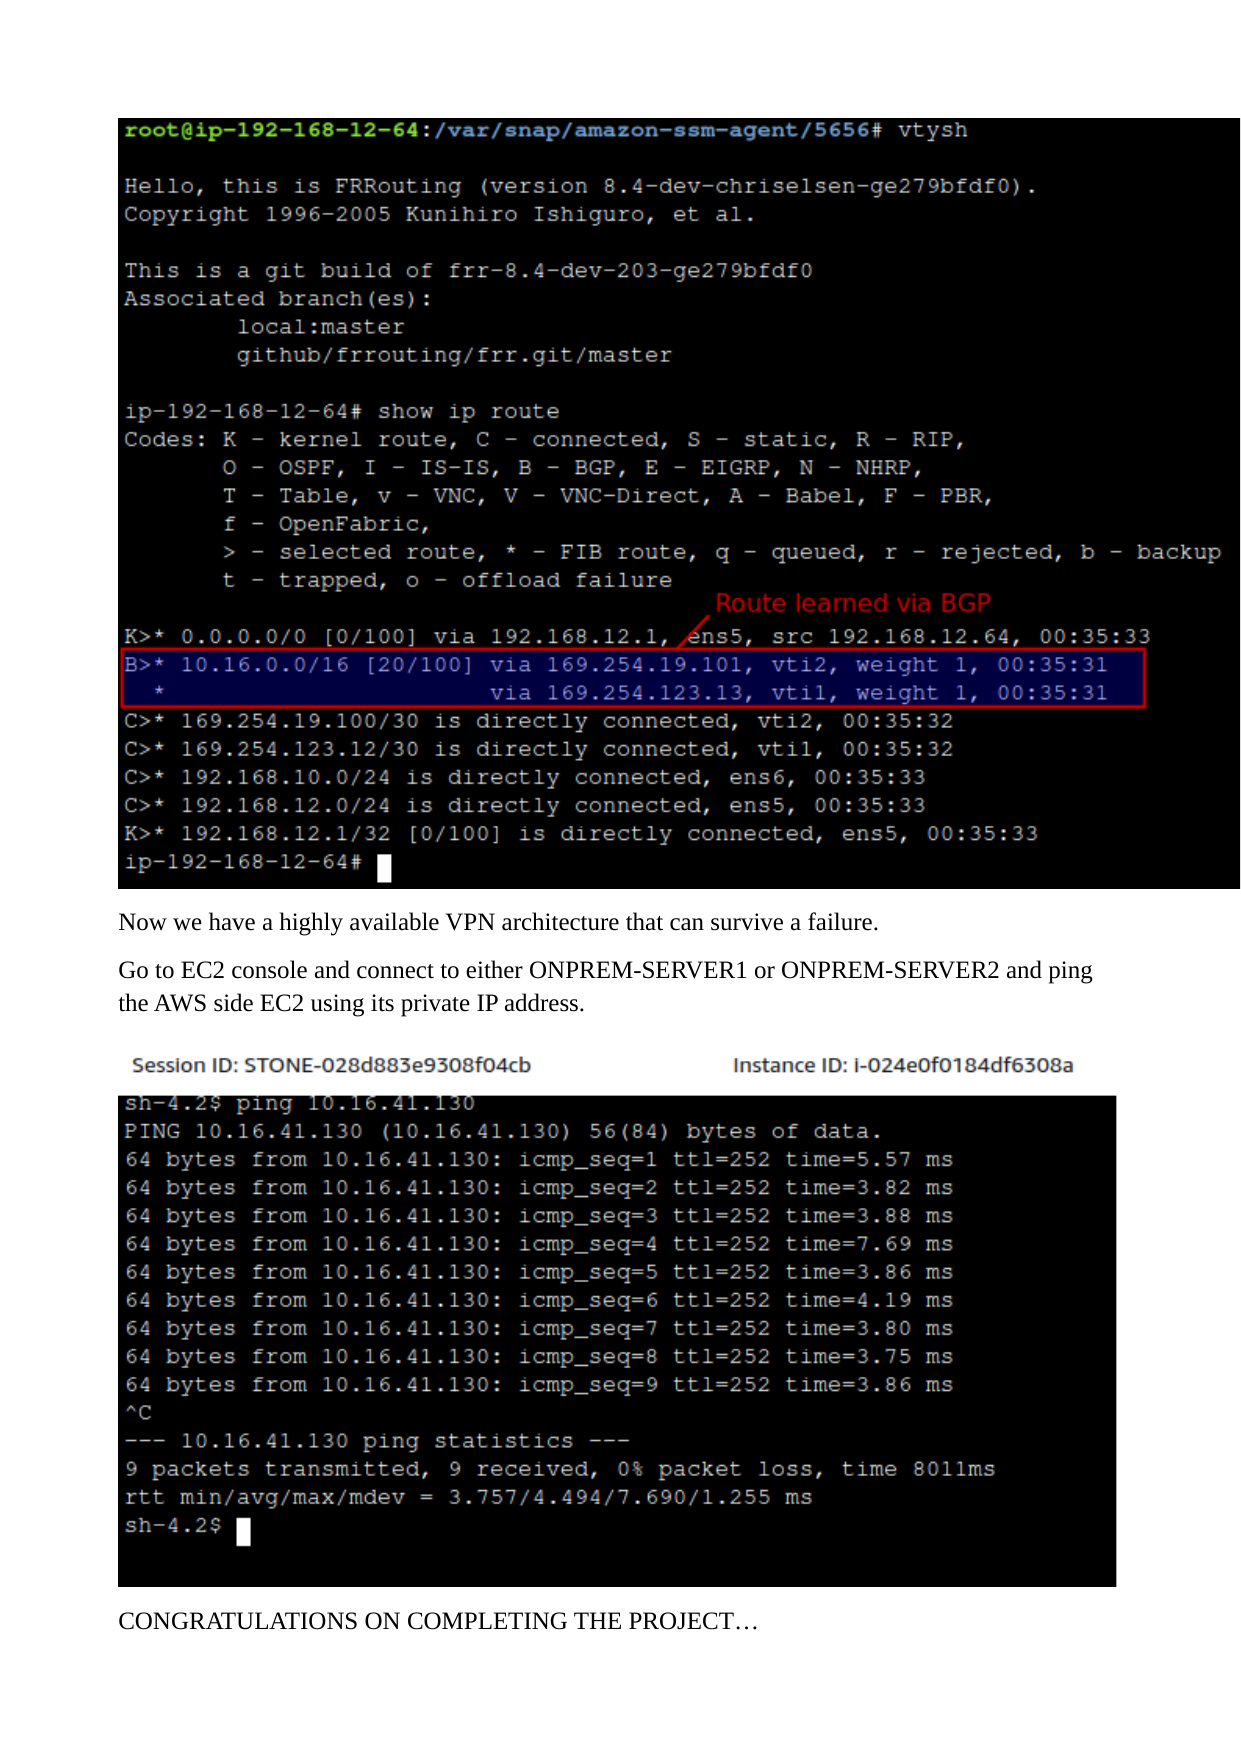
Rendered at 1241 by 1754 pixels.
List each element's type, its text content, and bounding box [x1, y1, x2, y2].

text Go to EC2 console and connect to either ONPREM-SERVER1 or ONPREM-SERVER2 and ping the AWS side EC2 using its private IP address. [118, 955, 1122, 1017]
text CONGRATULATIONS ON COMPLETING THE PROJECT… [118, 1606, 1122, 1635]
picture [118, 1035, 1117, 1587]
text Now we have a highly available VPN architecture that can survive a failure. [118, 907, 1122, 936]
picture [118, 118, 1241, 889]
